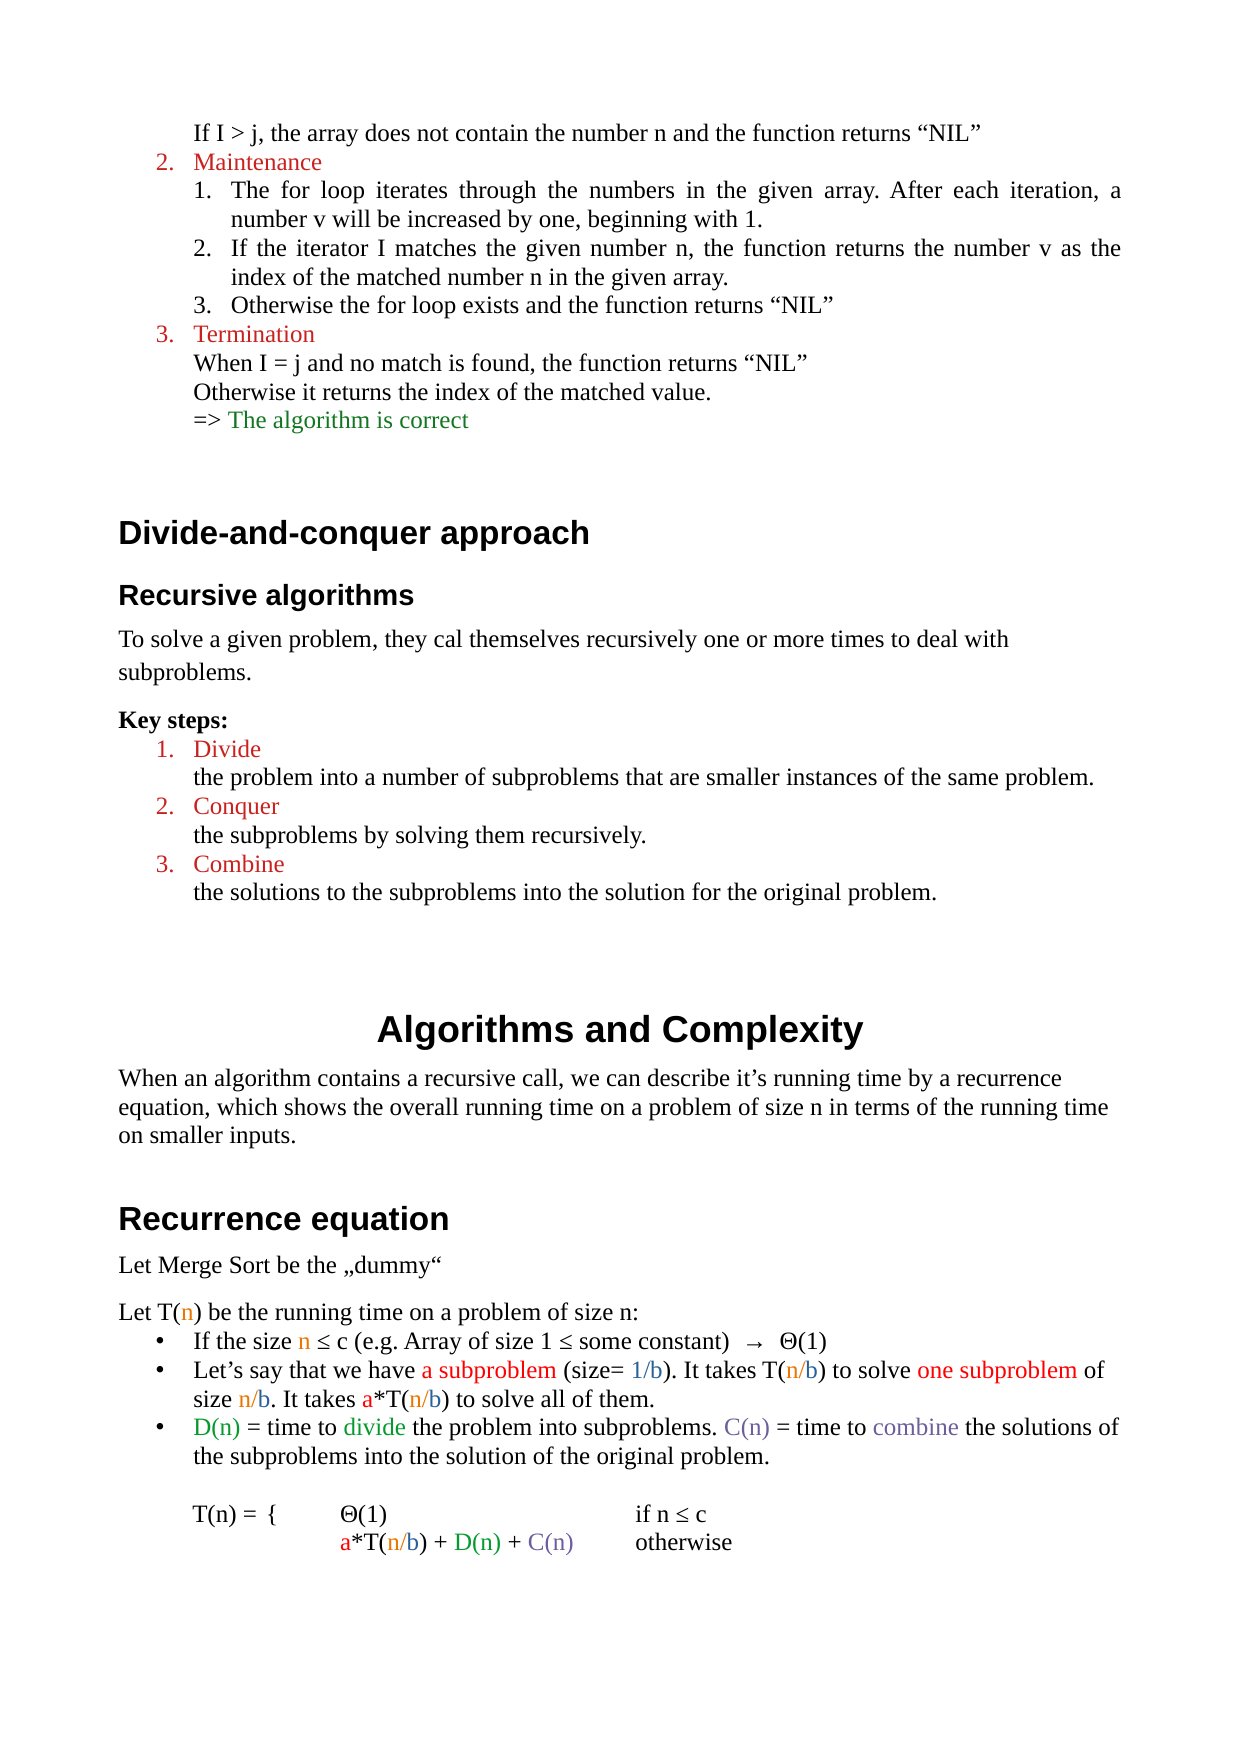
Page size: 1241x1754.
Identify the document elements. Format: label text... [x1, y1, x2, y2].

text Key steps: [118, 705, 1122, 734]
list the problem into a number of subproblems that are smaller instances of the same problem. [156, 762, 1122, 791]
text To solve a given problem, they cal themselves recursively one or more times to deal with subproblems. [118, 624, 1122, 686]
list Combine [156, 849, 1122, 877]
list => The algorithm is correct [156, 406, 1122, 434]
subtitle Recurrence equation [118, 1199, 1122, 1237]
text Let Merge Sort be the „dummy“ [118, 1250, 1122, 1279]
list Maintenance [156, 147, 1122, 176]
list Conquer [156, 791, 1122, 820]
subtitle Recursive algorithms [118, 578, 1122, 612]
subtitle Algorithms and Complexity [118, 1007, 1122, 1051]
text T(n) = { Θ(1) if n ≤ c [118, 1499, 1122, 1527]
text When an algorithm contains a recursive call, we can describe it’s running time by a recurrence equation, which shows the overall running time on a problem of size n in terms of the running time on smaller inputs. [118, 1063, 1122, 1149]
list the subproblems by solving them recursively. [156, 820, 1122, 849]
subtitle Divide-and-conquer approach [118, 513, 1122, 551]
list Divide [156, 734, 1122, 762]
list When I = j and no match is found, the function returns “NIL” [156, 348, 1122, 377]
list Termination [156, 319, 1122, 348]
list If the size n ≤ c (e.g. Array of size 1 ≤ some constant) → Θ(1) [156, 1326, 1122, 1355]
list D(n) = time to divide the problem into subproblems. C(n) = time to combine the solutions of the subproblems into the solution of the original problem. [156, 1412, 1122, 1470]
list If the iterator I matches the given number n, the function returns the number v as the index of the matched number n in the given array. [193, 233, 1122, 291]
list The for loop iterates through the numbers in the given array. After each iteration, a number v will be increased by one, beginning with 1. [193, 176, 1122, 233]
list Otherwise it returns the index of the matched value. [156, 377, 1122, 406]
list Otherwise the for loop exists and the function returns “NIL” [193, 291, 1122, 319]
text Let T(n) be the running time on a problem of size n: [118, 1297, 1122, 1326]
list the solutions to the subproblems into the solution for the original problem. [156, 877, 1122, 906]
text a*T(n/b) + D(n) + C(n) otherwise [118, 1527, 1122, 1556]
list If I > j, the array does not contain the number n and the function returns “NIL” [156, 118, 1122, 147]
list Let’s say that we have a subproblem (size= 1/b). It takes T(n/b) to solve one subproblem of size n/b. It takes a*T(n/b) to solve all of them. [156, 1355, 1122, 1412]
